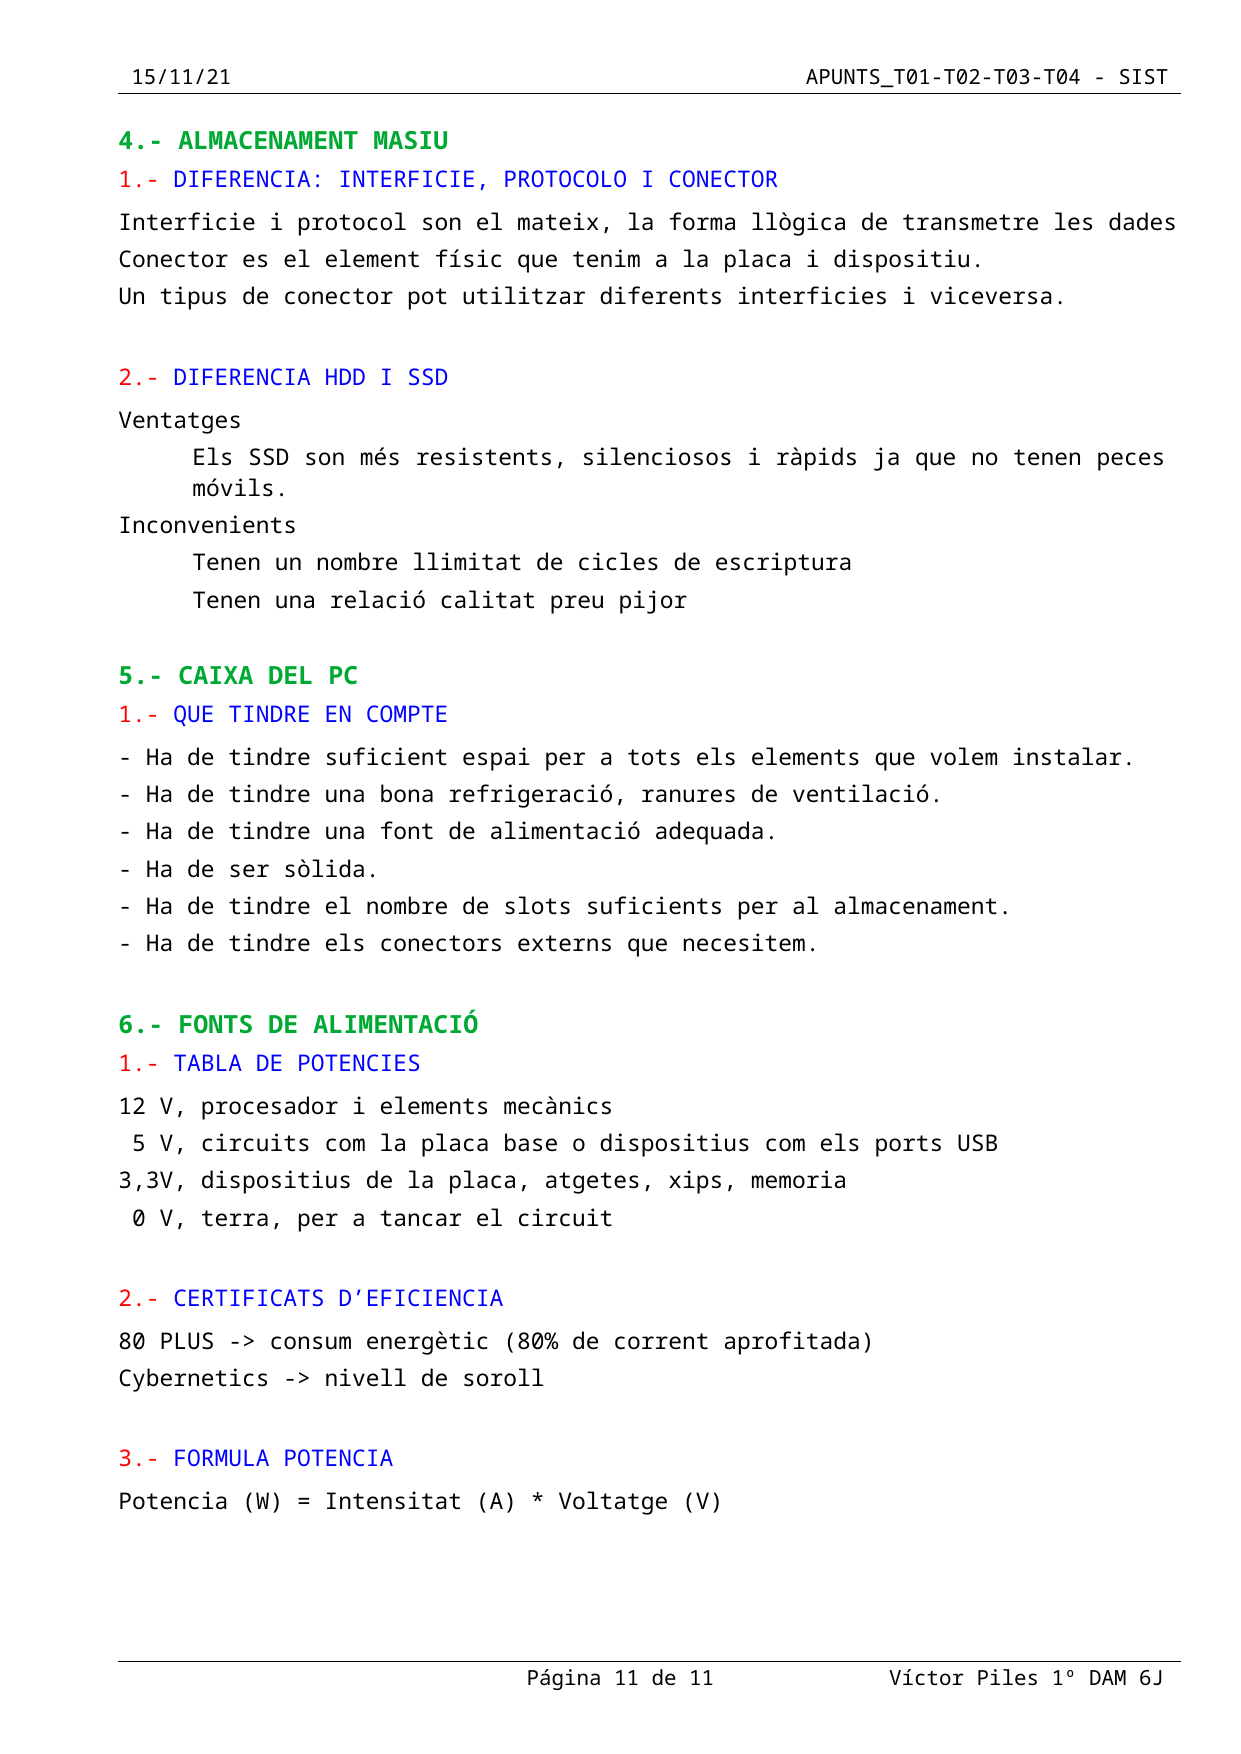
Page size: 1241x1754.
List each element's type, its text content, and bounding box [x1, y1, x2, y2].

text Els SSD son més resistents, silenciosos i ràpids ja que no tenen peces móvils. [118, 441, 1181, 503]
text 4.- ALMACENAMENT MASIU [118, 123, 1181, 157]
text 80 PLUS -> consum energètic (80% de corrent aprofitada) [118, 1325, 1181, 1356]
text 3.- FORMULA POTENCIA [118, 1442, 1181, 1473]
text Interficie i protocol son el mateix, la forma llògica de transmetre les dades [118, 206, 1181, 237]
text Un tipus de conector pot utilitzar diferents interficies i viceversa. [118, 280, 1181, 312]
text Tenen una relació calitat preu pijor [118, 583, 1181, 615]
text - Ha de tindre una bona refrigeració, ranures de ventilació. [118, 778, 1181, 809]
text Potencia (W) = Intensitat (A) * Voltatge (V) [118, 1485, 1181, 1517]
text - Ha de tindre suficient espai per a tots els elements que volem instalar. [118, 741, 1181, 772]
text - Ha de tindre el nombre de slots suficients per al almacenament. [118, 890, 1181, 921]
text - Ha de tindre una font de alimentació adequada. [118, 815, 1181, 847]
text 5.- CAIXA DEL PC [118, 658, 1181, 692]
text 2.- DIFERENCIA HDD I SSD [118, 361, 1181, 392]
text - Ha de tindre els conectors externs que necesitem. [118, 927, 1181, 958]
text Cybernetics -> nivell de soroll [118, 1362, 1181, 1393]
text Conector es el element físic que tenim a la placa i dispositiu. [118, 243, 1181, 274]
text - Ha de ser sòlida. [118, 852, 1181, 884]
text 6.- FONTS DE ALIMENTACIÓ [118, 1007, 1181, 1041]
text 1.- DIFERENCIA: INTERFICIE, PROTOCOLO I CONECTOR [118, 163, 1181, 194]
text Inconvenients [118, 509, 1181, 540]
text 12 V, procesador i elements mecànics [118, 1090, 1181, 1121]
text 0 V, terra, per a tancar el circuit [118, 1202, 1181, 1233]
text 3,3V, dispositius de la placa, atgetes, xips, memoria [118, 1164, 1181, 1196]
text 1.- QUE TINDRE EN COMPTE [118, 698, 1181, 729]
text 1.- TABLA DE POTENCIES [118, 1047, 1181, 1078]
text 2.- CERTIFICATS D’EFICIENCIA [118, 1282, 1181, 1313]
text Tenen un nombre llimitat de cicles de escriptura [118, 546, 1181, 578]
text 5 V, circuits com la placa base o dispositius com els ports USB [118, 1127, 1181, 1158]
text Ventatges [118, 403, 1181, 435]
